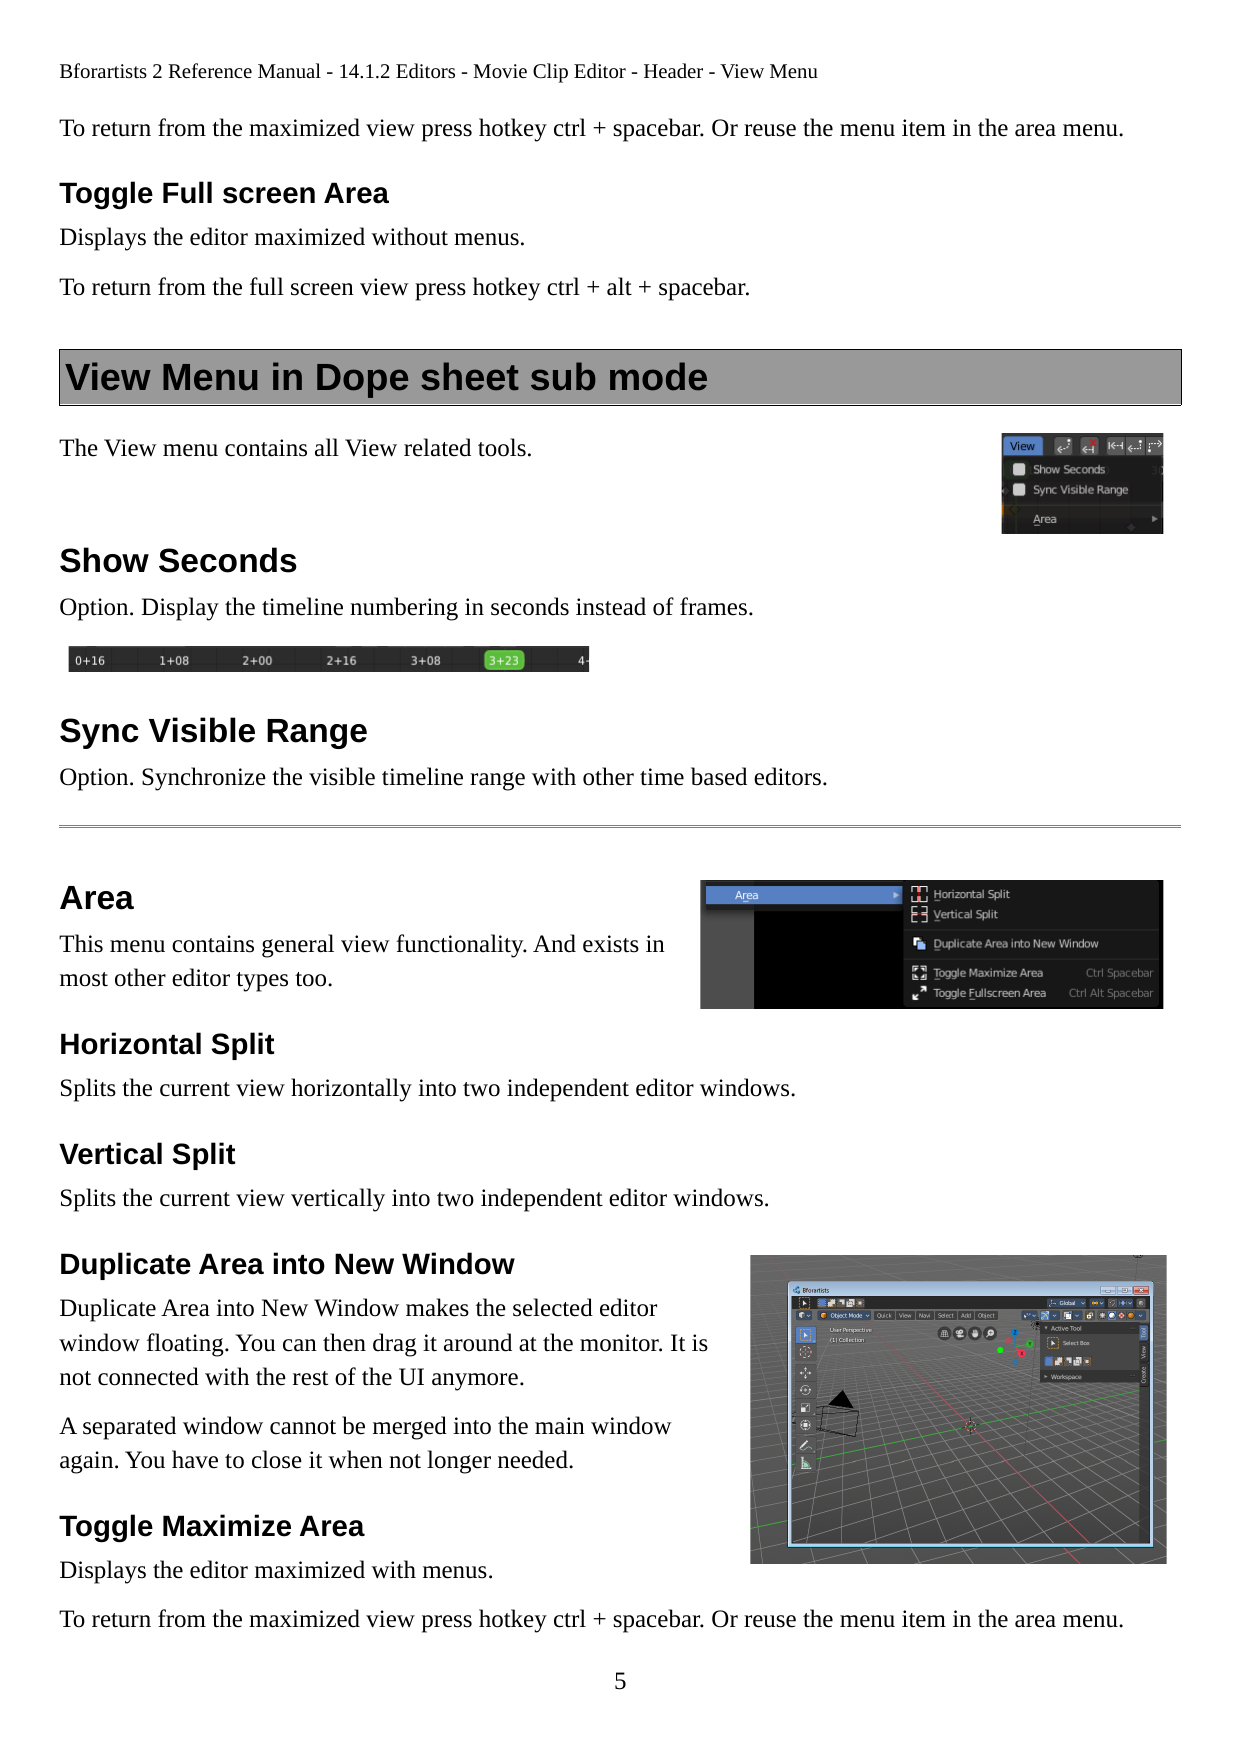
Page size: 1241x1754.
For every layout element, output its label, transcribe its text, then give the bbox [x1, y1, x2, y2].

picture [1001, 433, 1164, 534]
subtitle Toggle Full screen Area [59, 176, 1181, 210]
subtitle Vertical Split [59, 1137, 1181, 1171]
text Displays the editor maximized without menus. [59, 222, 1181, 251]
picture [68, 646, 590, 672]
text Duplicate Area into New Window makes the selected editor window floating. You can then drag it around at the monitor. It is not connected with the rest of the UI anymore. [59, 1293, 750, 1391]
subtitle [1167, 1509, 1181, 1543]
text To return from the maximized view press hotkey ctrl + spacebar. Or reuse the menu item in the area menu. [59, 1604, 1181, 1633]
subtitle Toggle Maximize Area [59, 1509, 750, 1543]
picture [700, 880, 1164, 1009]
text To return from the maximized view press hotkey ctrl + spacebar. Or reuse the menu item in the area menu. [59, 113, 1181, 141]
text Splits the current view vertically into two independent editor windows. [59, 1183, 1181, 1212]
text To return from the full screen view press hotkey ctrl + alt + spacebar. [59, 272, 1181, 300]
subtitle Horizontal Split [59, 1027, 1181, 1061]
text This menu contains general view functionality. And exists in most other editor types too. [59, 929, 700, 992]
text Option. Synchronize the visible timeline range with other time based editors. [59, 762, 1181, 791]
subtitle Sync Visible Range [59, 711, 1181, 749]
text Displays the editor maximized with menus. [59, 1556, 1181, 1584]
subtitle Duplicate Area into New Window [59, 1247, 1181, 1281]
text Option. Display the timeline numbering in seconds instead of frames. [59, 592, 1181, 620]
subtitle Area [59, 878, 1181, 916]
text A separated window cannot be merged into the main window again. You have to close it when not longer needed. [59, 1411, 750, 1474]
text The View menu contains all View related tools. [59, 433, 1001, 462]
picture [750, 1255, 1167, 1564]
subtitle Show Seconds [59, 541, 1181, 579]
table_header View Menu in Dope sheet sub mode [60, 350, 1181, 404]
text Splits the current view horizontally into two independent editor windows. [59, 1073, 1181, 1102]
